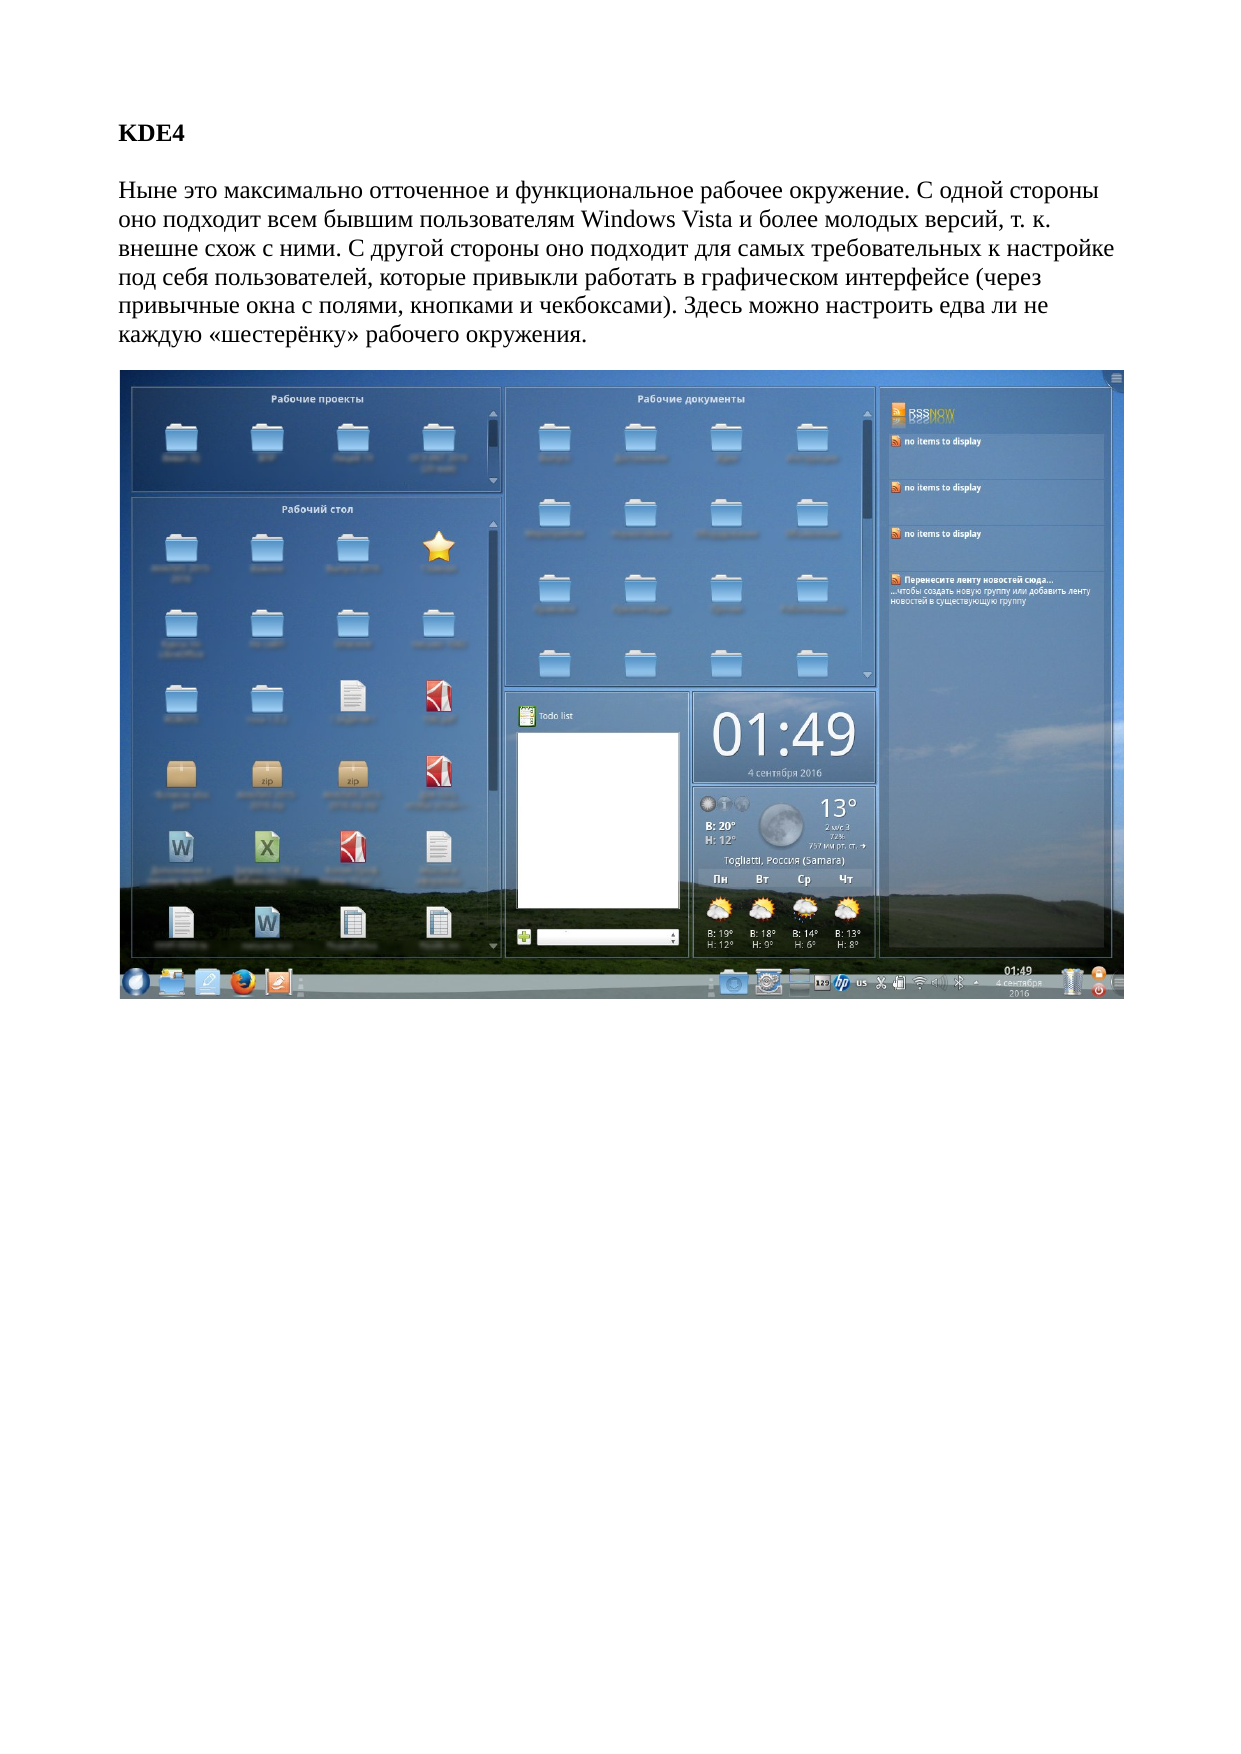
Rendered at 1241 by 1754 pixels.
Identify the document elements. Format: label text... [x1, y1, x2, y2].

picture [119, 370, 1124, 999]
text Ныне это максимально отточенное и функциональное рабочее окружение. С одной стороны оно подходит всем бывшим пользователям Windows Vista и более молодых версий, т. к. внешне схож с ними. С другой стороны оно подходит для самых требовательных к настройке под себя пользователей, которые привыкли работать в графическом интерфейсе (через привычные окна с полями, кнопками и чекбоксами). Здесь можно настроить едва ли не каждую «шестерёнку» рабочего окружения. [118, 176, 1122, 348]
text KDE4 [118, 118, 1122, 147]
